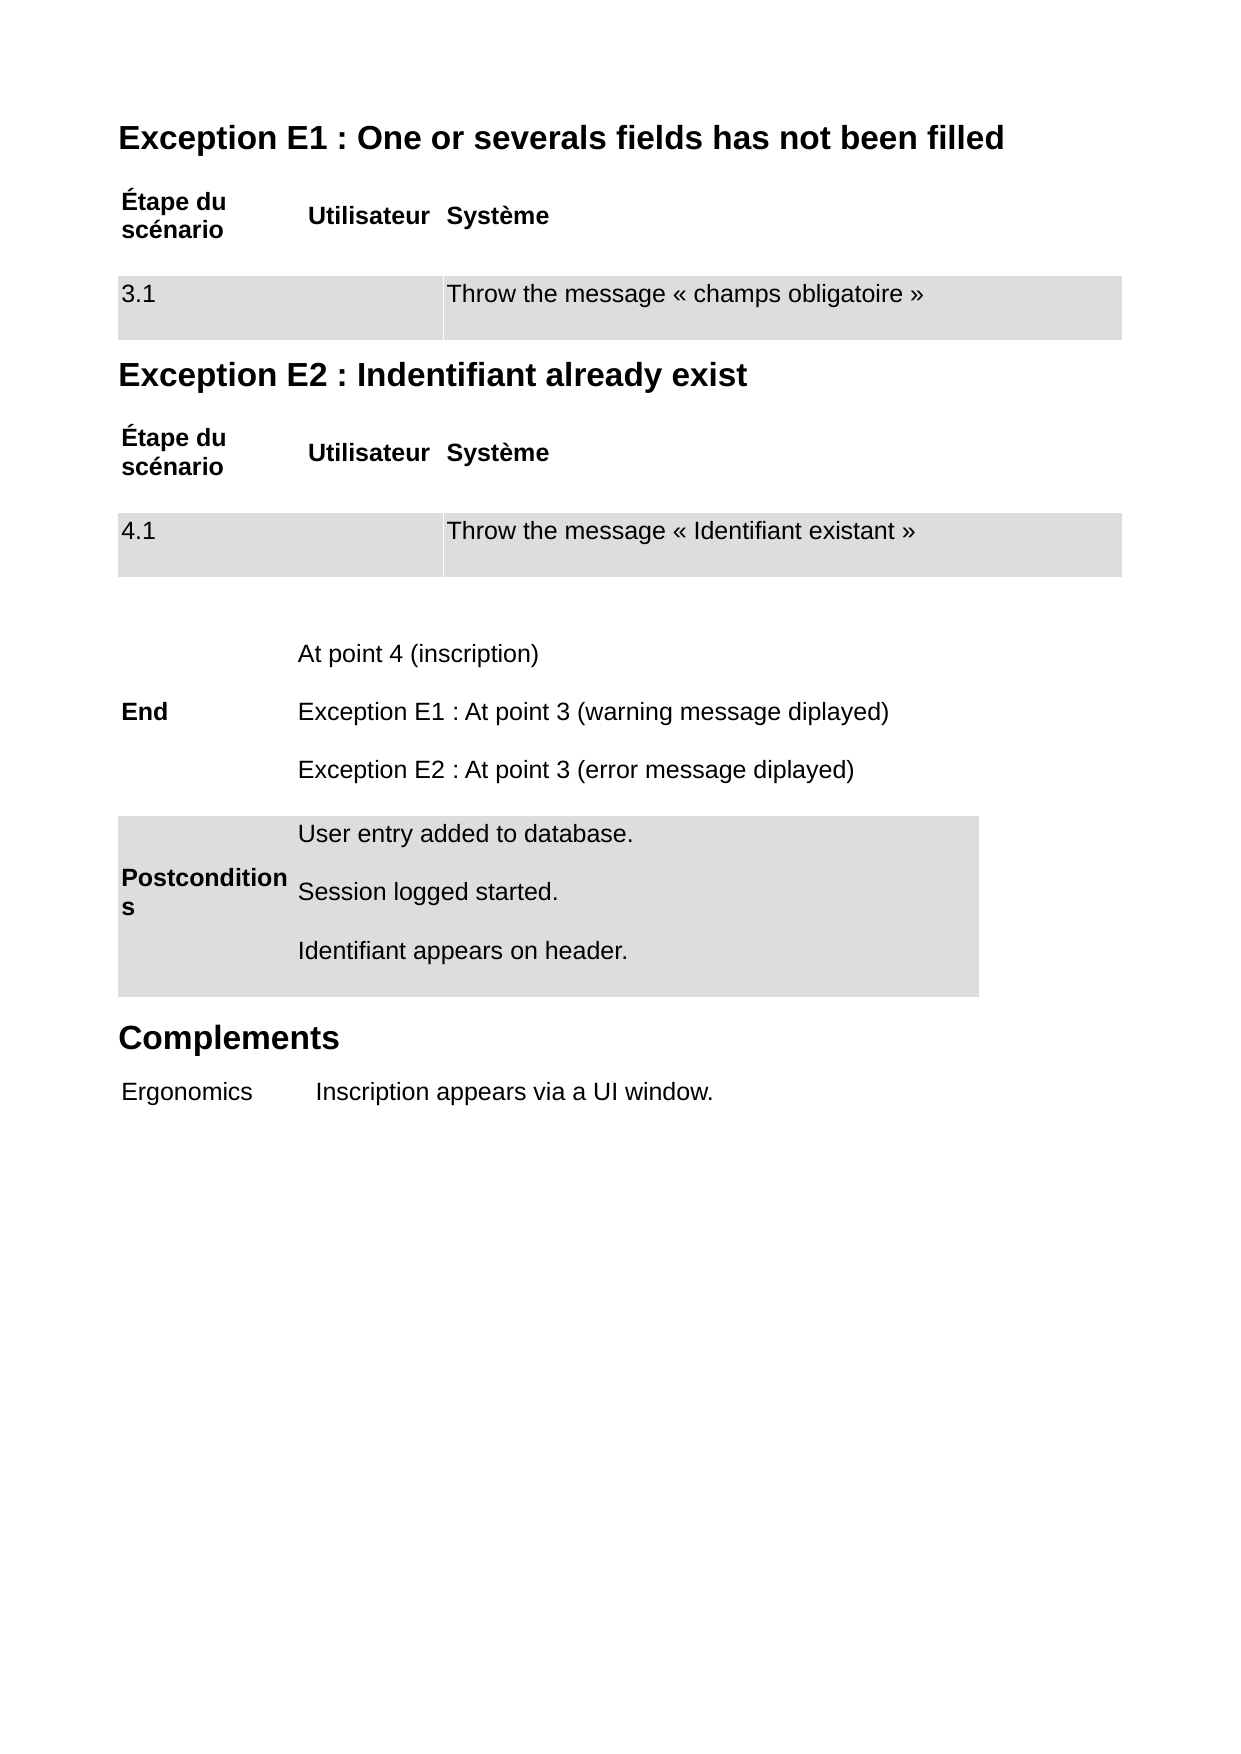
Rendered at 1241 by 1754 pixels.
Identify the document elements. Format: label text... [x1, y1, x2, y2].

text Exception E2 : Indentifiant already exist [118, 355, 1122, 393]
table_cell Throw the message « Identifiant existant » [444, 513, 1122, 577]
table_header End [118, 636, 295, 816]
table_cell [305, 513, 443, 577]
table_header Inscription appears via a UI window. [313, 1074, 1122, 1138]
table_cell 3.1 [118, 276, 305, 340]
table_header Étape du scénario [118, 184, 305, 276]
table_header Utilisateur [305, 420, 443, 513]
table_cell Throw the message « champs obligatoire » [444, 276, 1122, 340]
table_cell User entry added to database. Session logged started. Identifiant appears on header. [295, 816, 979, 997]
text Exception E1 : One or severals fields has not been filled [118, 118, 1122, 157]
table_header Ergonomics [118, 1074, 312, 1138]
table_header Système [444, 420, 1122, 513]
table_header Étape du scénario [118, 420, 305, 513]
subtitle Complements [118, 1018, 1122, 1056]
table_cell Postconditions [118, 816, 295, 997]
table_cell 4.1 [118, 513, 305, 577]
table_header Système [444, 184, 1122, 276]
table_cell [305, 276, 443, 340]
table_header At point 4 (inscription) Exception E1 : At point 3 (warning message diplayed) Exception E2 : At point 3 (error message diplayed) [295, 636, 979, 816]
table_header Utilisateur [305, 184, 443, 276]
